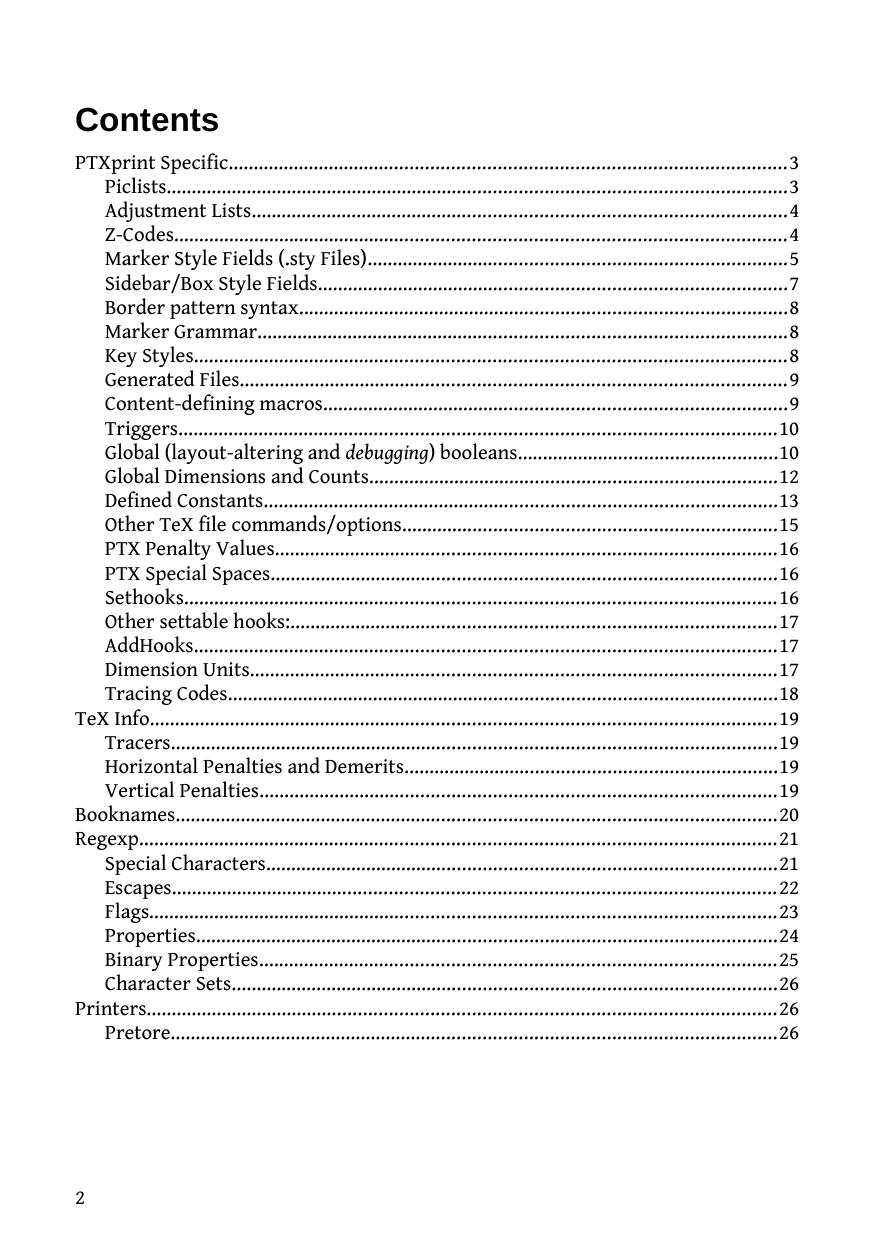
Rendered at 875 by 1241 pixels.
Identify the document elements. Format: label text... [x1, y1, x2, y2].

text Printers 26 [75, 997, 799, 1021]
text Special Characters 21 [104, 852, 799, 876]
text Flags 23 [104, 900, 799, 924]
text Escapes 22 [104, 876, 799, 900]
text Z-Codes 4 [104, 223, 799, 248]
text PTX Penalty Values 16 [104, 538, 799, 562]
text Other settable hooks: 17 [104, 610, 799, 634]
text Tracers 19 [104, 731, 799, 755]
text Global (layout-altering and debugging) booleans 10 [104, 441, 799, 465]
text Sidebar/Box Style Fields 7 [104, 272, 799, 296]
text Piclists 3 [104, 175, 799, 199]
text Key Styles 8 [104, 344, 799, 368]
text Properties 24 [104, 924, 799, 948]
text Booknames 20 [75, 803, 799, 828]
text Marker Grammar 8 [104, 320, 799, 344]
text PTXprint Specific 3 [75, 151, 799, 175]
text Pretore 26 [104, 1021, 799, 1045]
text Adjustment Lists 4 [104, 199, 799, 223]
subtitle Contents [75, 100, 799, 138]
text TeX Info 19 [75, 707, 799, 731]
text Regexp 21 [75, 828, 799, 852]
text Binary Properties 25 [104, 948, 799, 973]
text Marker Style Fields (.sty Files) 5 [104, 248, 799, 272]
text Border pattern syntax 8 [104, 296, 799, 320]
text Generated Files 9 [104, 368, 799, 393]
text Sethooks 16 [104, 586, 799, 610]
text Tracing Codes 18 [104, 683, 799, 707]
text Global Dimensions and Counts 12 [104, 465, 799, 489]
text Horizontal Penalties and Demerits 19 [104, 755, 799, 779]
text Defined Constants 13 [104, 489, 799, 513]
text PTX Special Spaces 16 [104, 562, 799, 586]
text Triggers 10 [104, 417, 799, 441]
text Character Sets 26 [104, 973, 799, 997]
text Dimension Units 17 [104, 658, 799, 683]
text Other TeX file commands/options 15 [104, 513, 799, 538]
text AddHooks 17 [104, 634, 799, 658]
text Vertical Penalties 19 [104, 779, 799, 803]
text Content-defining macros 9 [104, 393, 799, 417]
